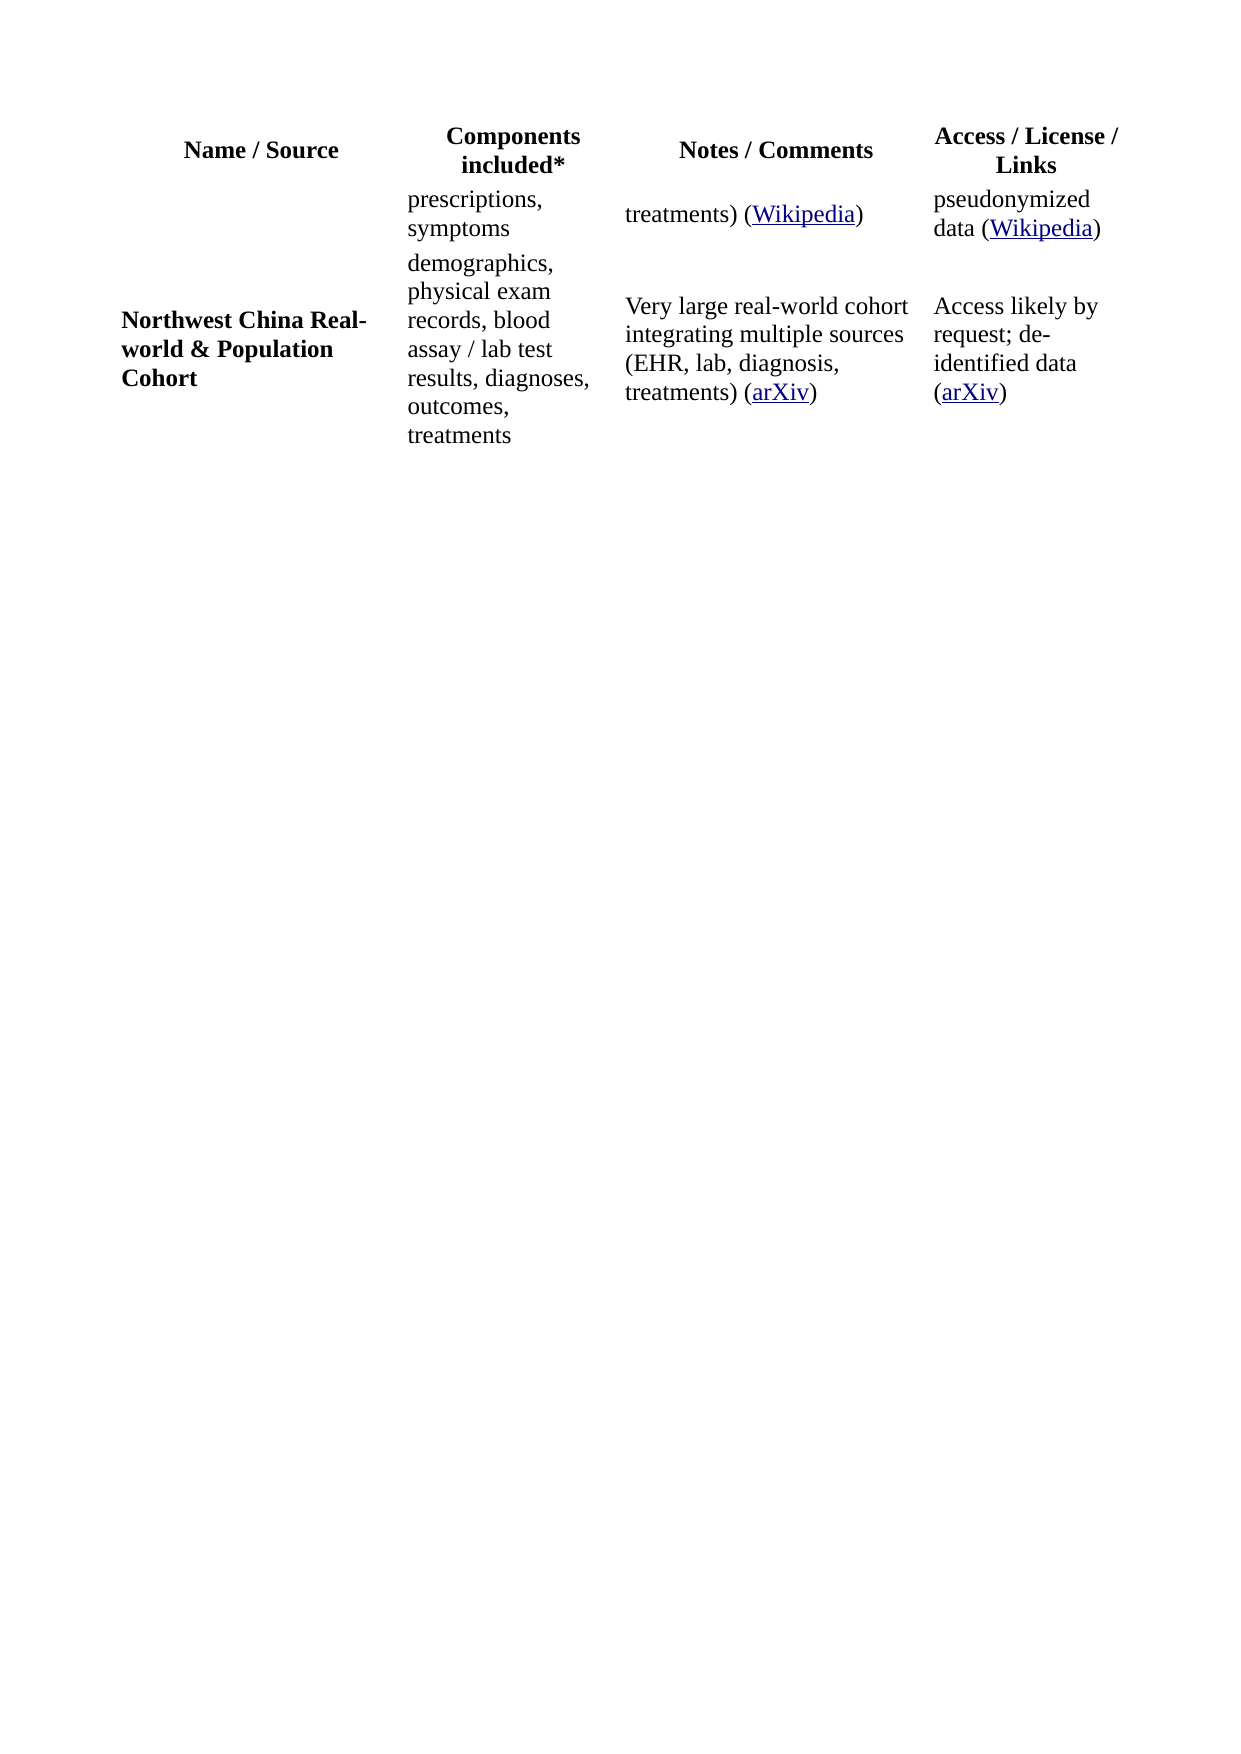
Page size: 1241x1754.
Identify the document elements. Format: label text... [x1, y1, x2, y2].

table_header Notes / Comments [622, 118, 930, 181]
table_cell Northwest China Real-world & Population Cohort [118, 245, 404, 452]
table_cell [118, 181, 404, 245]
table_cell pseudonymized data (Wikipedia) [930, 181, 1122, 245]
table_cell treatments) (Wikipedia) [622, 181, 930, 245]
table_cell demographics, physical exam records, blood assay / lab test results, diagnoses, outcomes, treatments [404, 245, 622, 452]
table_cell Very large real-world cohort integrating multiple sources (EHR, lab, diagnosis, treatments) (arXiv) [622, 245, 930, 452]
table_cell prescriptions, symptoms [404, 181, 622, 245]
table_header Name / Source [118, 118, 404, 181]
table_cell Access likely by request; de-identified data (arXiv) [930, 245, 1122, 452]
table_header Access / License / Links [930, 118, 1122, 181]
table_header Components included* [404, 118, 622, 181]
